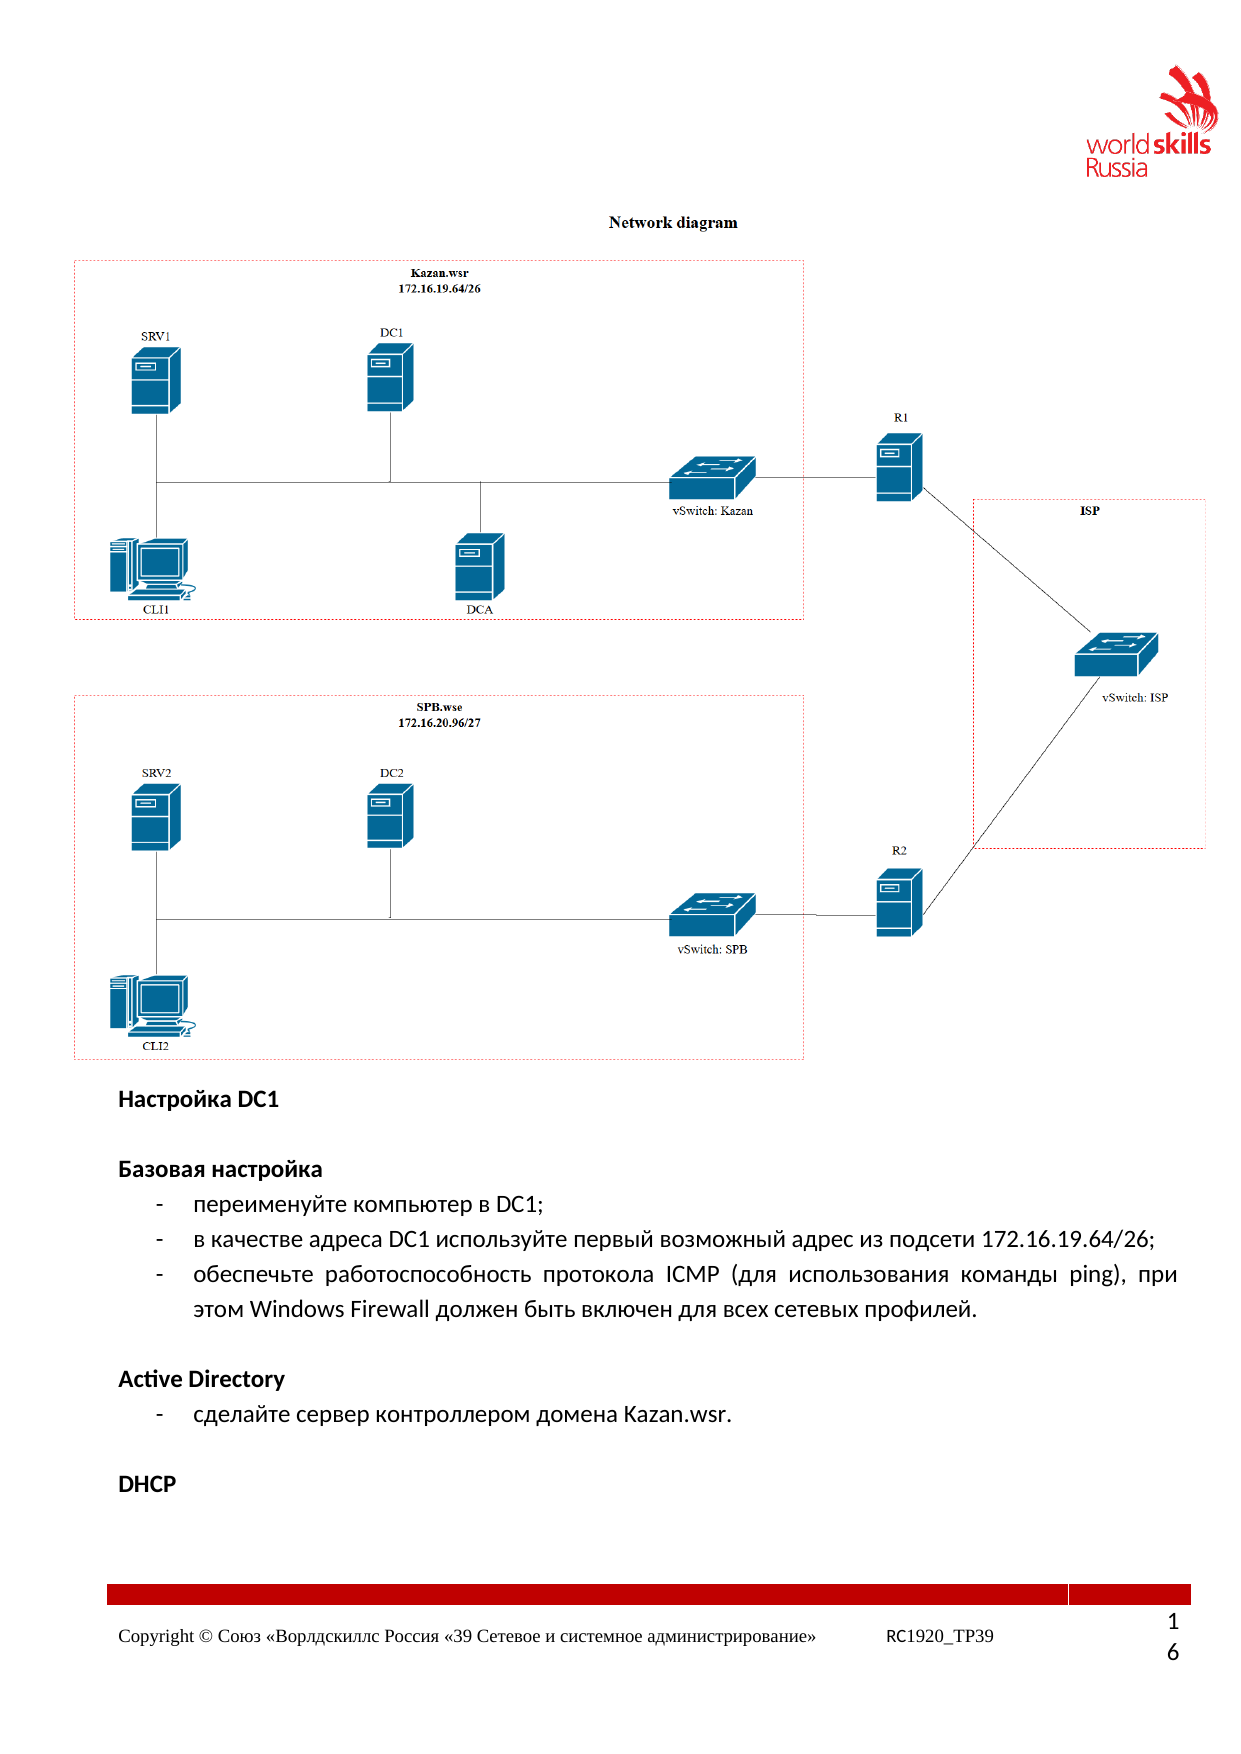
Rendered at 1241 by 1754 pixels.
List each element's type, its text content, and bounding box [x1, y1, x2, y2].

text [118, 174, 1179, 213]
list обеспечьте работоспособность протокола ICMP (для использования команды ping), при этом Windows Firewall должен быть включен для всех сетевых профилей. [156, 1258, 1179, 1323]
text Настройка DC1 [118, 1060, 1179, 1113]
text Базовая настройка [118, 1153, 1179, 1183]
list сделайте сервер контроллером домена Kazan.wsr. [156, 1398, 1179, 1428]
picture [1086, 64, 1241, 177]
list в качестве адреса DC1 используйте первый возможный адрес из подсети 172.16.19.64/26; [156, 1223, 1179, 1253]
picture [74, 213, 1206, 1060]
text Active Directory [118, 1363, 1179, 1393]
text DHCP [118, 1468, 1179, 1498]
list переименуйте компьютер в DC1; [156, 1188, 1179, 1218]
